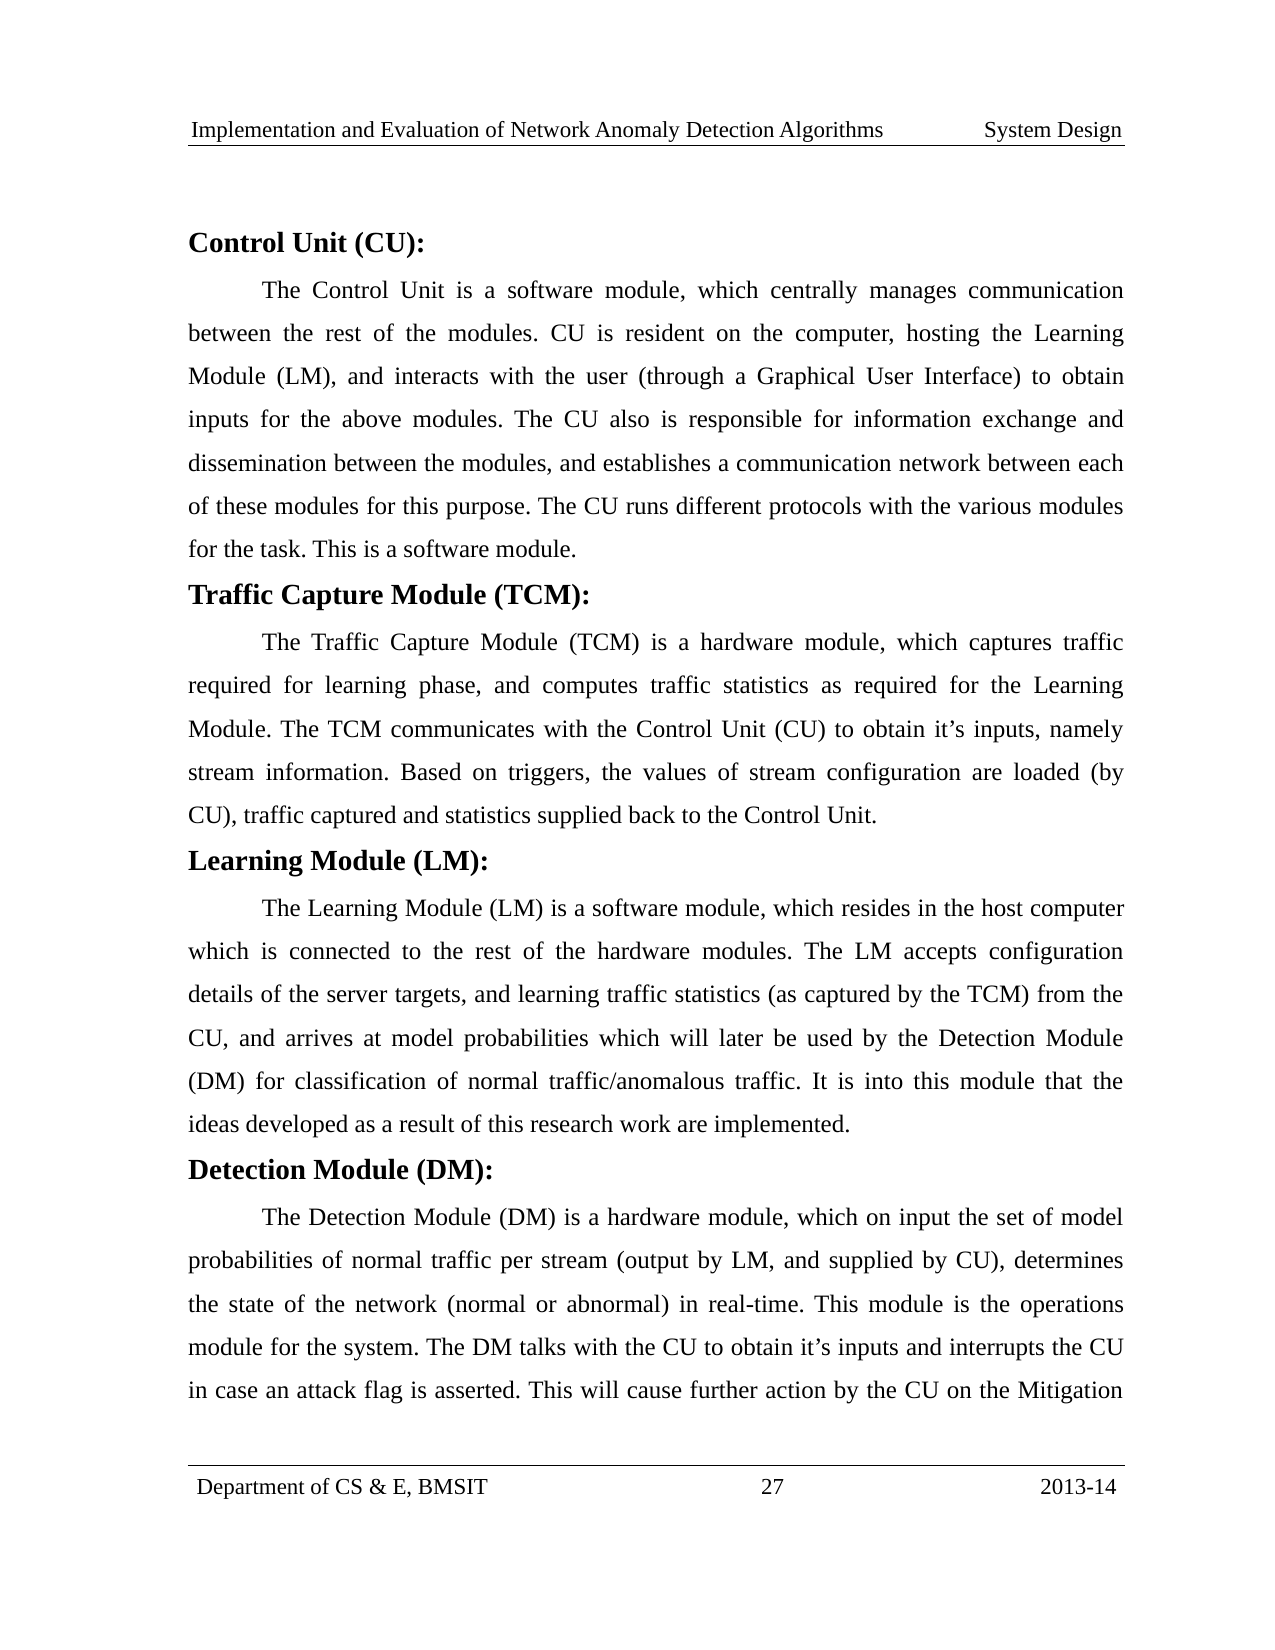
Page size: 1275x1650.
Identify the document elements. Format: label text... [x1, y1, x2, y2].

subtitle Control Unit (CU): [188, 225, 1125, 258]
subtitle Traffic Capture Module (TCM): [188, 577, 1125, 611]
text The Traffic Capture Module (TCM) is a hardware module, which captures traffic required for learning phase, and computes traffic statistics as required for the Learning Module. The TCM communicates with the Control Unit (CU) to obtain it’s inputs, namely stream information. Based on triggers, the values of stream configuration are loaded (by CU), traffic captured and statistics supplied back to the Control Unit. [188, 627, 1125, 829]
text The Detection Module (DM) is a hardware module, which on input the set of model probabilities of normal traffic per stream (output by LM, and supplied by CU), determines the state of the network (normal or abnormal) in real-time. This module is the operations module for the system. The DM talks with the CU to obtain it’s inputs and interrupts the CU in case an attack flag is asserted. This will cause further action by the CU on the Mitigation [188, 1202, 1125, 1404]
text The Learning Module (LM) is a software module, which resides in the host computer which is connected to the rest of the hardware modules. The LM accepts configuration details of the server targets, and learning traffic statistics (as captured by the TCM) from the CU, and arrives at model probabilities which will later be used by the Detection Module (DM) for classification of normal traffic/anomalous traffic. It is into this module that the ideas developed as a result of this research work are implemented. [188, 893, 1125, 1138]
subtitle Detection Module (DM): [188, 1152, 1125, 1186]
subtitle Learning Module (LM): [188, 843, 1125, 877]
text The Control Unit is a software module, which centrally manages communication between the rest of the modules. CU is resident on the computer, hosting the Learning Module (LM), and interacts with the user (through a Graphical User Interface) to obtain inputs for the above modules. The CU also is responsible for information exchange and dissemination between the modules, and establishes a communication network between each of these modules for this purpose. The CU runs different protocols with the various modules for the task. This is a software module. [188, 275, 1125, 563]
